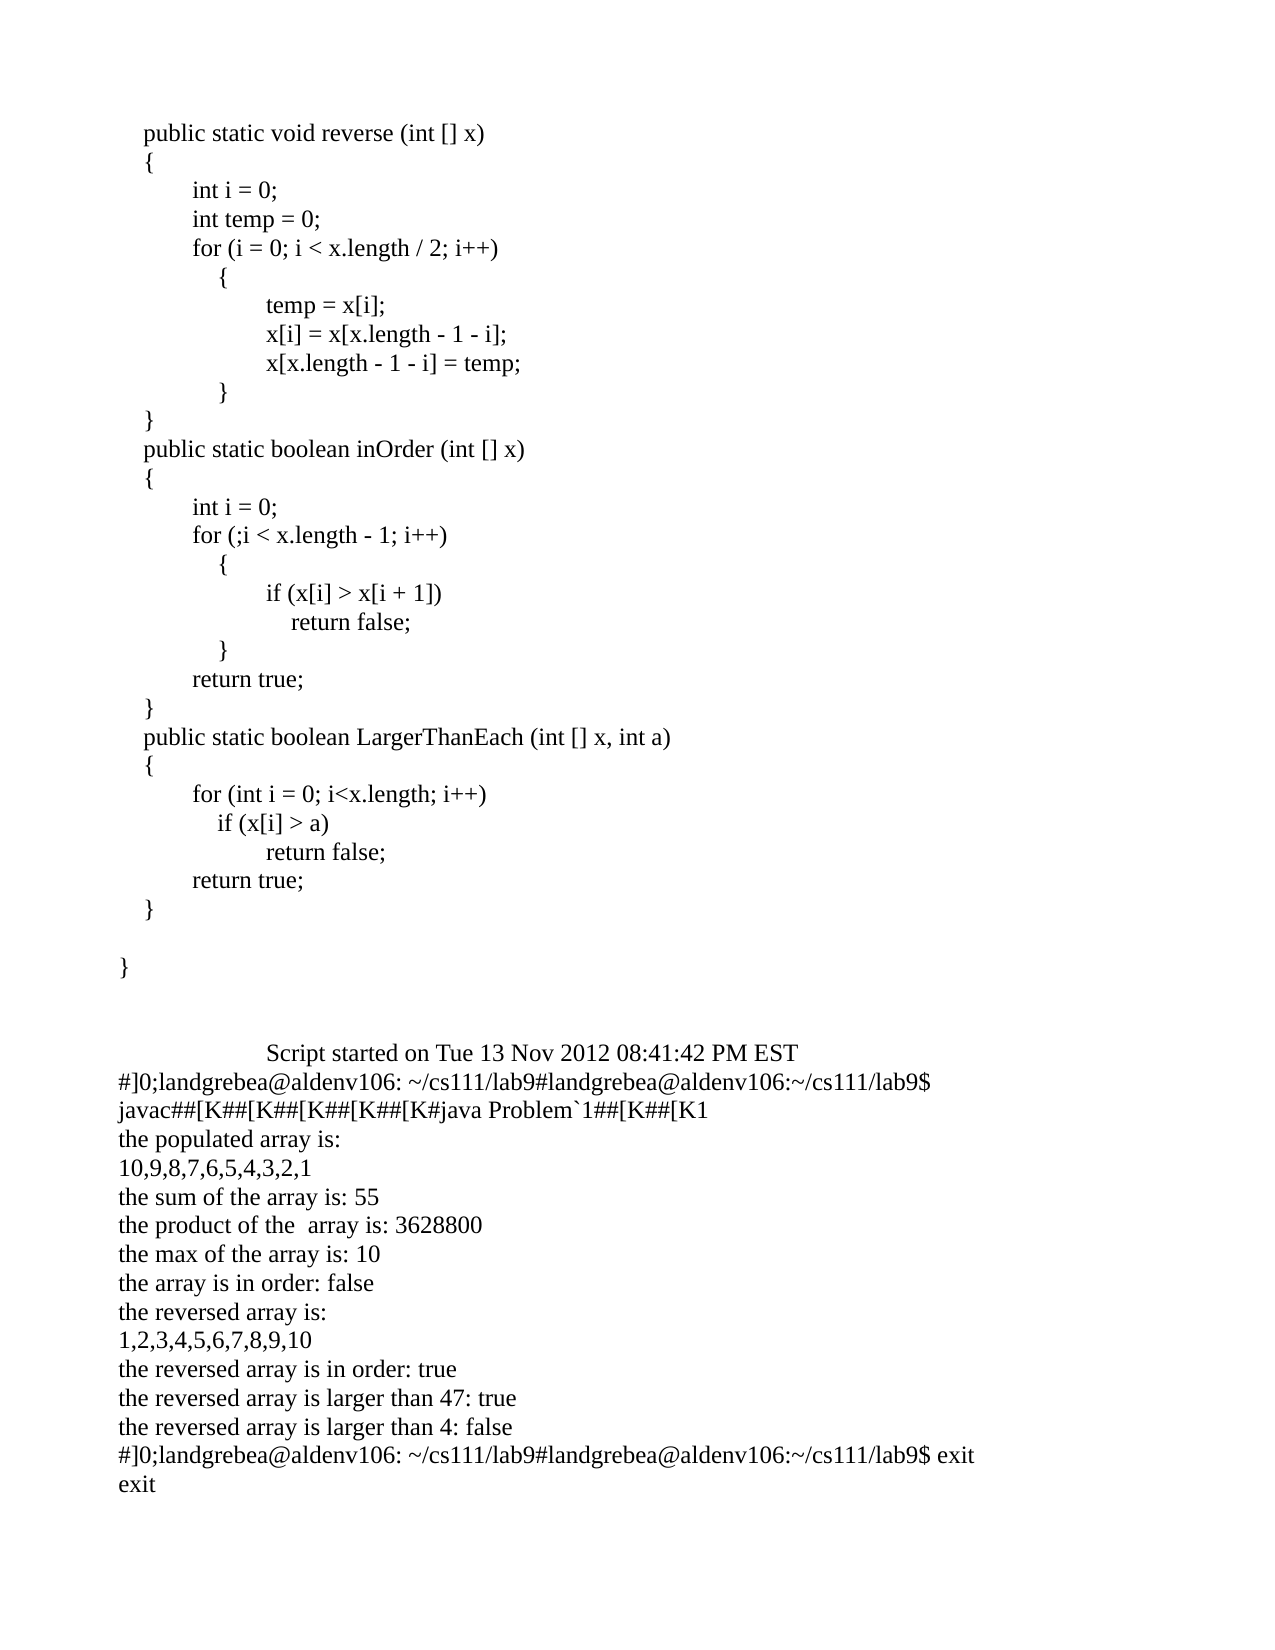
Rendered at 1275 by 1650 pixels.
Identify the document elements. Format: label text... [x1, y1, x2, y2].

text } [118, 693, 1157, 722]
text if (x[i] > x[i + 1]) [118, 578, 1157, 607]
text } [118, 406, 1157, 434]
text the sum of the array is: 55 [118, 1182, 1157, 1211]
text exit [118, 1469, 1157, 1498]
text { [118, 463, 1157, 492]
text the reversed array is: [118, 1297, 1157, 1326]
text } [118, 952, 1157, 981]
text public static boolean LargerThanEach (int [] x, int a) [118, 722, 1157, 751]
text { [118, 147, 1157, 176]
text public static void reverse (int [] x) [118, 118, 1157, 147]
text for (i = 0; i < x.length / 2; i++) [118, 233, 1157, 262]
text the populated array is: [118, 1124, 1157, 1153]
text the reversed array is larger than 47: true [118, 1383, 1157, 1412]
text x[i] = x[x.length - 1 - i]; [118, 319, 1157, 348]
text Script started on Tue 13 Nov 2012 08:41:42 PM EST #]0;landgrebea@aldenv106: ~/cs111/lab9#landgrebea@aldenv106:~/cs111/lab9$ javac##[K##[K##[K##[K##[K#java Problem`1##[K##[K1 [118, 1038, 1157, 1124]
text for (;i < x.length - 1; i++) [118, 521, 1157, 549]
text public static boolean inOrder (int [] x) [118, 434, 1157, 463]
text the max of the array is: 10 [118, 1239, 1157, 1268]
text int i = 0; [118, 176, 1157, 204]
text the product of the array is: 3628800 [118, 1211, 1157, 1239]
text int temp = 0; [118, 204, 1157, 233]
text return false; [118, 837, 1157, 866]
text 10,9,8,7,6,5,4,3,2,1 [118, 1153, 1157, 1182]
text } [118, 894, 1157, 923]
text { [118, 262, 1157, 291]
text } [118, 636, 1157, 664]
text 1,2,3,4,5,6,7,8,9,10 [118, 1326, 1157, 1354]
text return true; [118, 866, 1157, 894]
text { [118, 549, 1157, 578]
text temp = x[i]; [118, 291, 1157, 319]
text [118, 1498, 1157, 1527]
text return true; [118, 664, 1157, 693]
text if (x[i] > a) [118, 808, 1157, 837]
text x[x.length - 1 - i] = temp; [118, 348, 1157, 377]
text for (int i = 0; i<x.length; i++) [118, 779, 1157, 808]
text #]0;landgrebea@aldenv106: ~/cs111/lab9#landgrebea@aldenv106:~/cs111/lab9$ exit [118, 1441, 1157, 1469]
text the reversed array is larger than 4: false [118, 1412, 1157, 1441]
text return false; [118, 607, 1157, 636]
text the reversed array is in order: true [118, 1354, 1157, 1383]
text the array is in order: false [118, 1268, 1157, 1297]
text } [118, 377, 1157, 406]
text { [118, 751, 1157, 779]
text int i = 0; [118, 492, 1157, 521]
